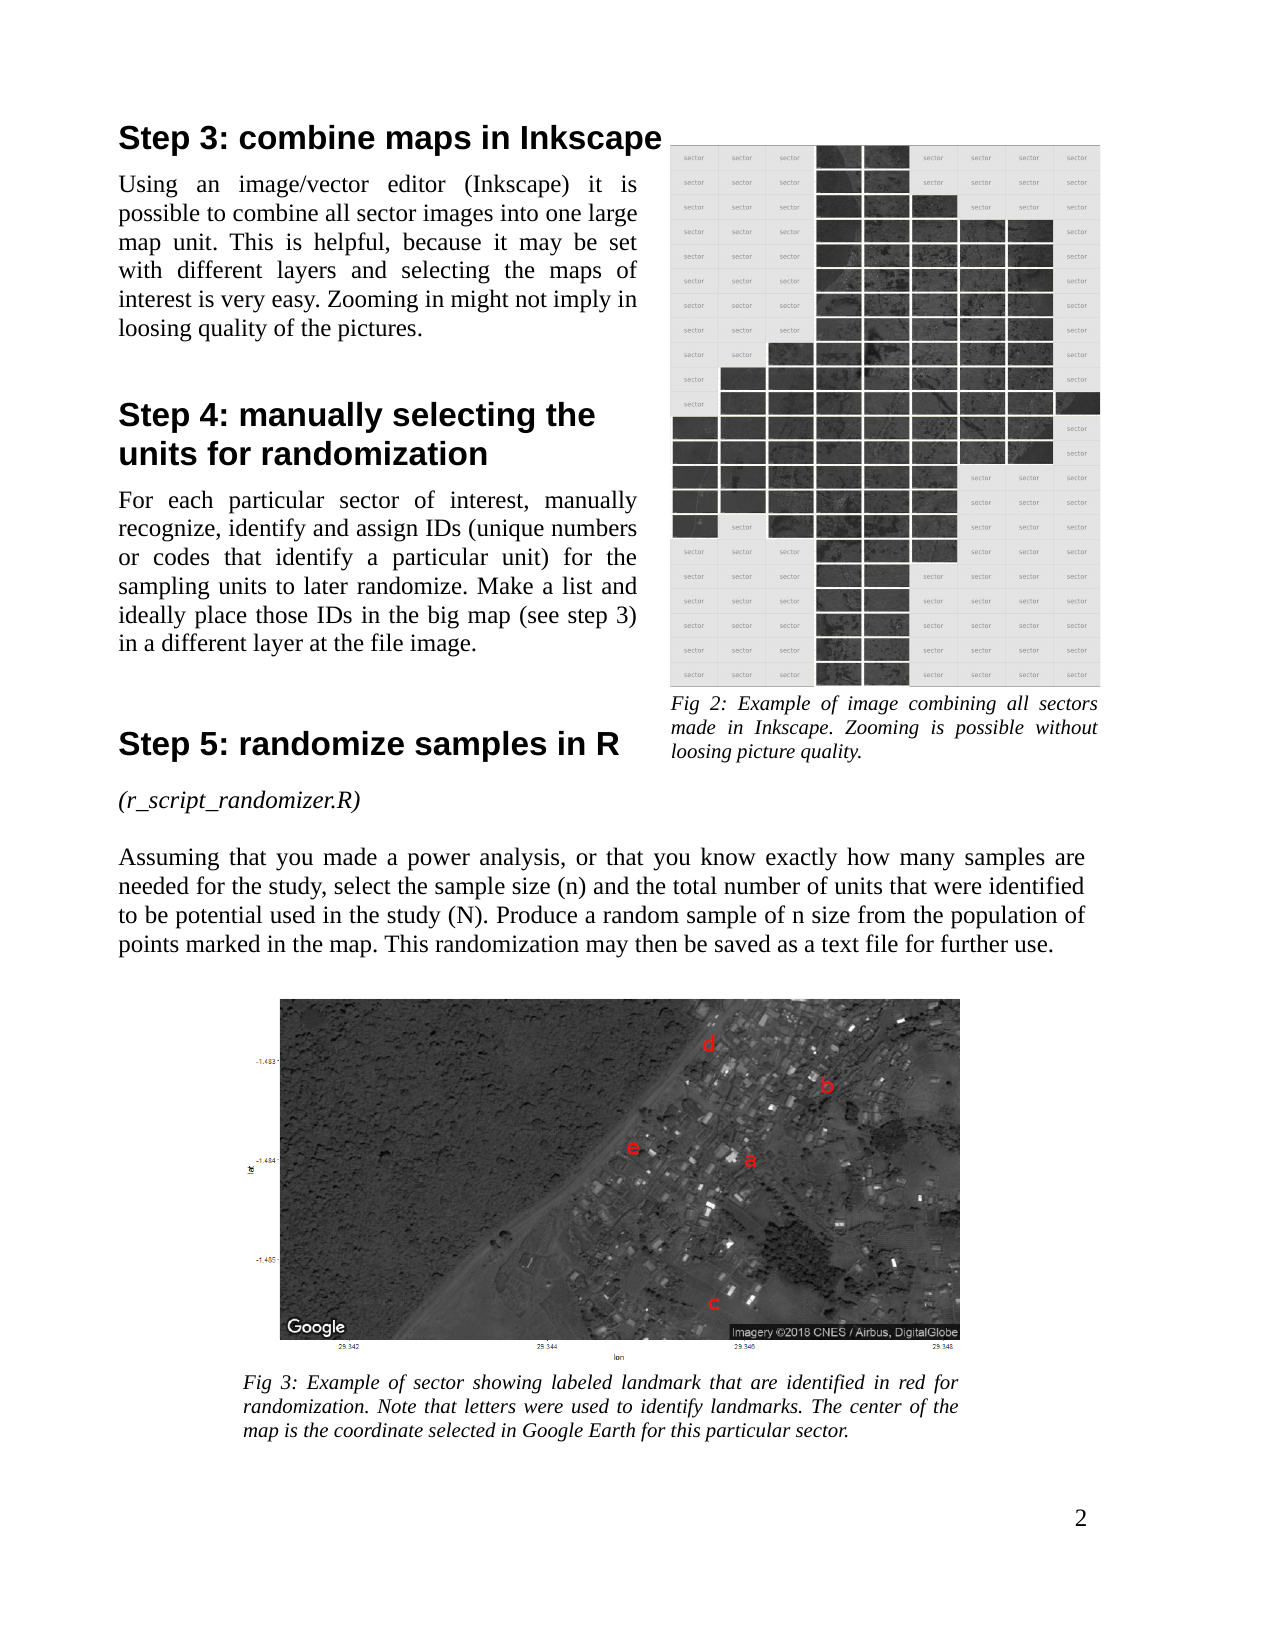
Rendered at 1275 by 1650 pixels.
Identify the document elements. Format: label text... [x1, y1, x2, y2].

text Fig 2: Example of image combining all sectors made in Inkscape. Zooming is possible without loosing picture quality. [671, 687, 1100, 763]
picture [242, 993, 963, 1365]
text Using an image/vector editor (Inkscape) it is possible to combine all sector images into one large map unit. This is helpful, because it may be set with different layers and selecting the maps of interest is very easy. Zooming in might not imply in loosing quality of the pictures. [118, 169, 638, 342]
text Fig 3: Example of sector showing labeled landmark that are identified in red for randomization. Note that letters were used to identify landmarks. The center of the map is the coordinate selected in Google Earth for this particular sector. [243, 1365, 962, 1442]
text Step 5: randomize samples in R [118, 724, 671, 763]
subtitle Step 4: manually selecting the units for randomization [118, 395, 670, 472]
text For each particular sector of interest, manually recognize, identify and assign IDs (unique numbers or codes that identify a particular unit) for the sampling units to later randomize. Make a list and ideally place those IDs in the big map (see step 3) in a different layer at the file image. [118, 485, 638, 657]
text (r_script_randomizer.R) [118, 785, 1087, 814]
text Assuming that you made a power analysis, or that you know exactly how many samples are needed for the study, select the sample size (n) and the total number of units that were identified to be potential used in the study (N). Produce a random sample of n size from the population of points marked in the map. This randomization may then be saved as a text file for further use. [118, 842, 1087, 957]
subtitle Step 3: combine maps in Inkscape [118, 118, 1100, 157]
picture [670, 145, 1101, 687]
